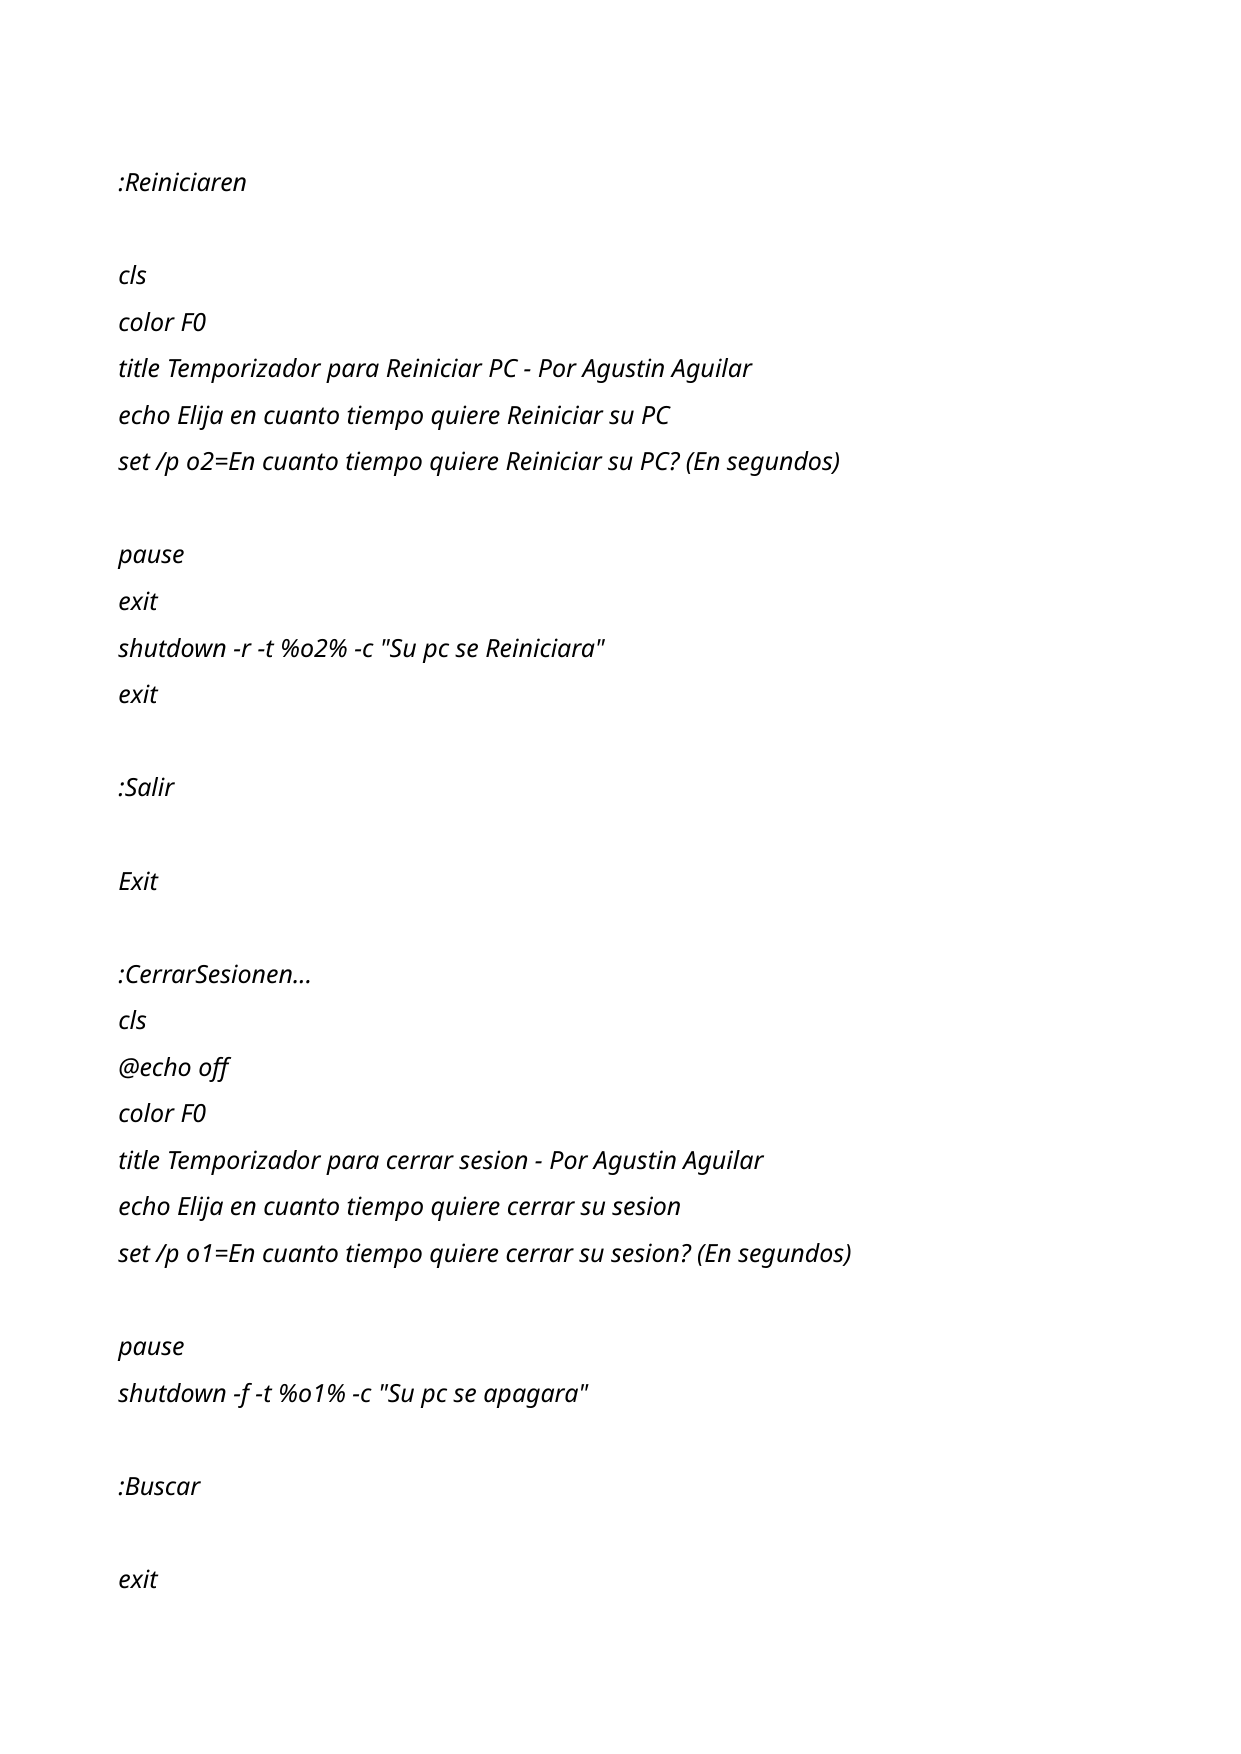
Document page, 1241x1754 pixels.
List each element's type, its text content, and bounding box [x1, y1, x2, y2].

text cls [118, 258, 1122, 292]
text shutdown -r -t %o2% -c "Su pc se Reiniciara" [118, 630, 1122, 664]
text echo Elija en cuanto tiempo quiere Reiniciar su PC [118, 397, 1122, 432]
text echo Elija en cuanto tiempo quiere cerrar su sesion [118, 1189, 1122, 1223]
text pause [118, 1329, 1122, 1363]
text :Buscar [118, 1468, 1122, 1502]
text shutdown -f -t %o1% -c "Su pc se apagara" [118, 1375, 1122, 1409]
text title Temporizador para cerrar sesion - Por Agustin Aguilar [118, 1142, 1122, 1177]
text exit [118, 677, 1122, 711]
text exit [118, 584, 1122, 618]
text set /p o1=En cuanto tiempo quiere cerrar su sesion? (En segundos) [118, 1236, 1122, 1270]
text exit [118, 1562, 1122, 1596]
text color F0 [118, 304, 1122, 338]
text set /p o2=En cuanto tiempo quiere Reiniciar su PC? (En segundos) [118, 444, 1122, 478]
text :Salir [118, 770, 1122, 804]
text Exit [118, 863, 1122, 897]
text :CerrarSesionen... [118, 956, 1122, 990]
text cls [118, 1003, 1122, 1037]
text :Reiniciaren [118, 165, 1122, 199]
text color F0 [118, 1096, 1122, 1130]
text pause [118, 537, 1122, 571]
text title Temporizador para Reiniciar PC - Por Agustin Aguilar [118, 351, 1122, 385]
text @echo off [118, 1049, 1122, 1083]
